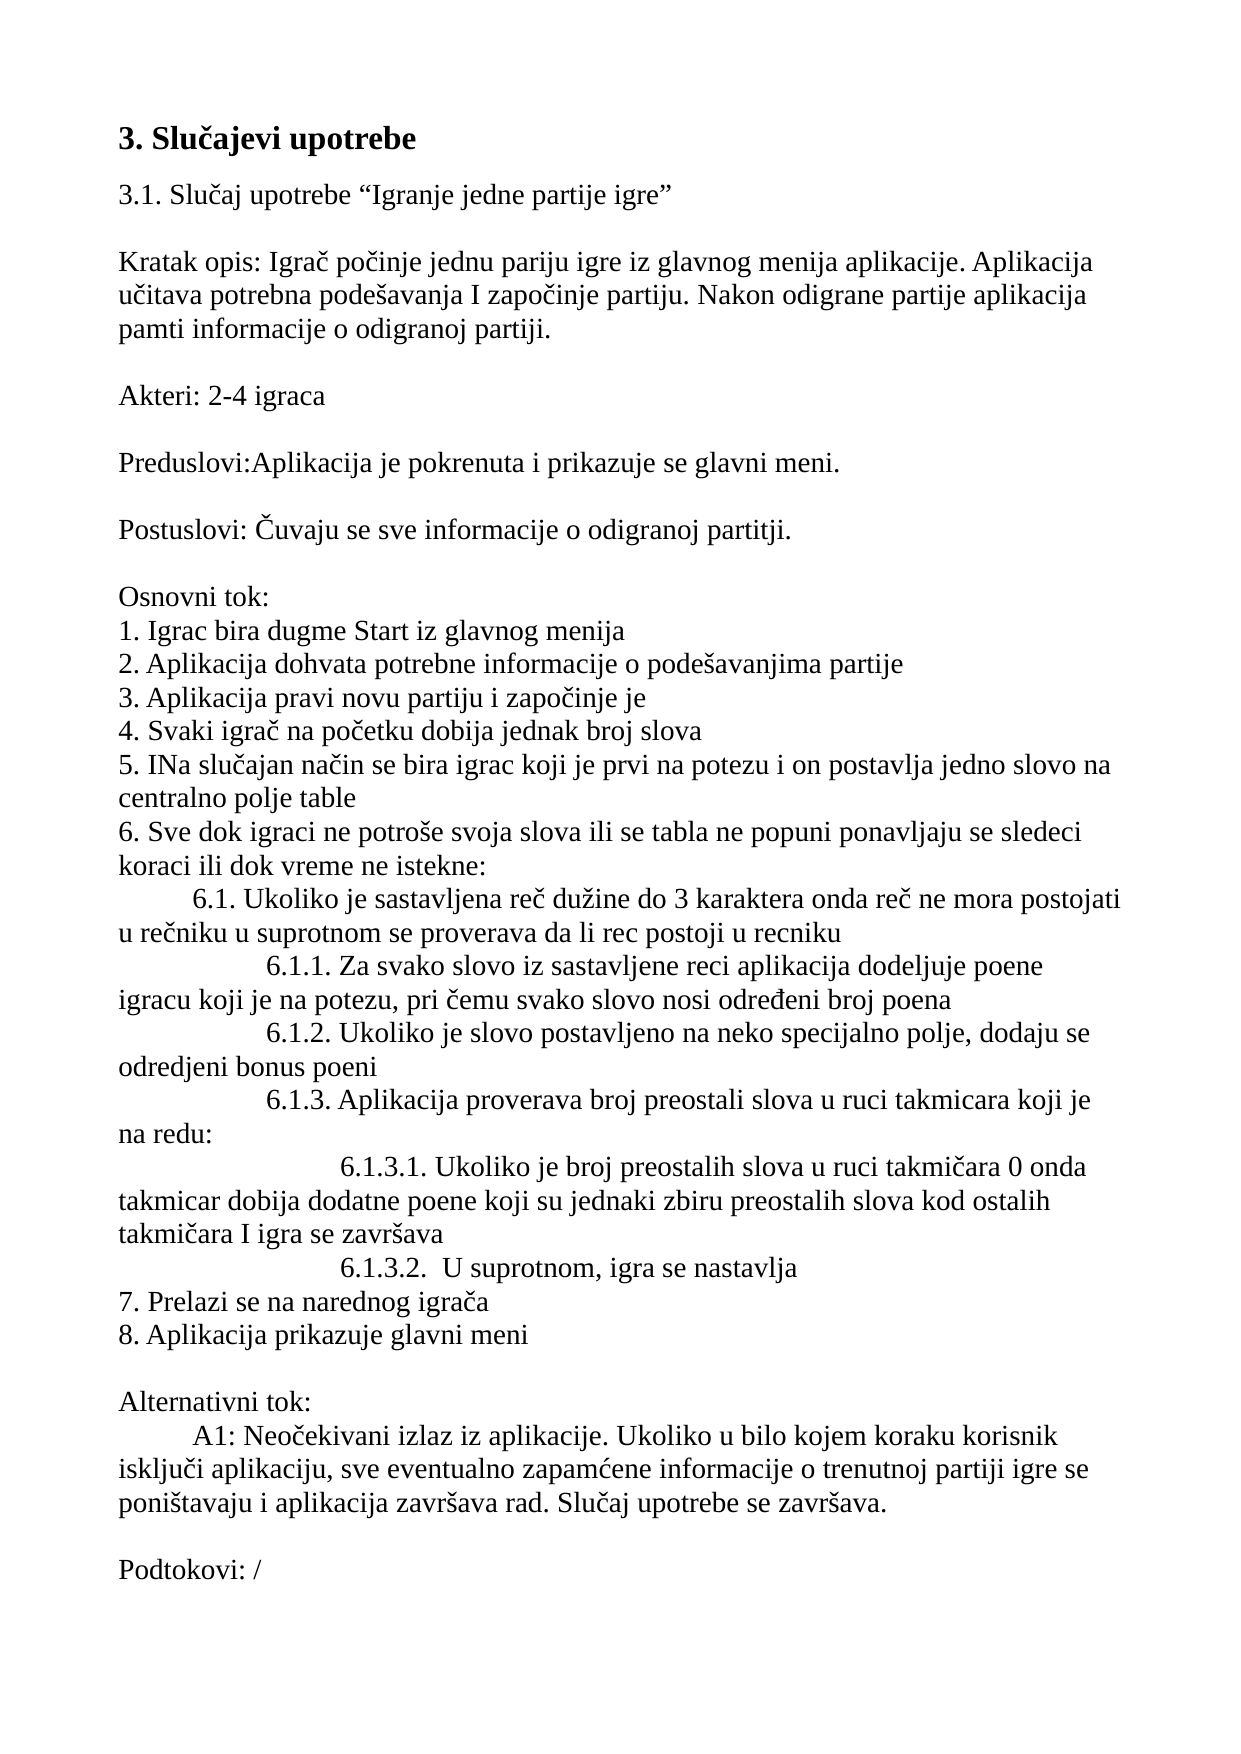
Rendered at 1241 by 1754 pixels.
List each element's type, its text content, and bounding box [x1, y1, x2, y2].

text 6.1. Ukoliko je sastavljena reč dužine do 3 karaktera onda reč ne mora postojati u rečniku u suprotnom se proverava da li rec postoji u recniku [118, 881, 1122, 948]
text 6.1.3. Aplikacija proverava broj preostali slova u ruci takmicara koji je na redu: [118, 1082, 1122, 1149]
text 1. Igrac bira dugme Start iz glavnog menija [118, 613, 1122, 646]
text 2. Aplikacija dohvata potrebne informacije o podešavanjima partije [118, 646, 1122, 680]
text 4. Svaki igrač na početku dobija jednak broj slova [118, 713, 1122, 747]
text Akteri: 2-4 igraca [118, 378, 1122, 412]
text 6.1.1. Za svako slovo iz sastavljene reci aplikacija dodeljuje poene igracu koji je na potezu, pri čemu svako slovo nosi određeni broj poena [118, 948, 1122, 1015]
text 7. Prelazi se na narednog igrača [118, 1284, 1122, 1317]
text 3. Slučajevi upotrebe [118, 118, 1122, 156]
text Osnovni tok: [118, 579, 1122, 613]
text Podtokovi: / [118, 1552, 1122, 1586]
text 3.1. Slučaj upotrebe “Igranje jedne partije igre” [118, 177, 1122, 210]
text 6.1.3.2. U suprotnom, igra se nastavlja [118, 1250, 1122, 1284]
text Postuslovi: Čuvaju se sve informacije o odigranoj partitji. [118, 512, 1122, 546]
text 6.1.3.1. Ukoliko je broj preostalih slova u ruci takmičara 0 onda takmicar dobija dodatne poene koji su jednaki zbiru preostalih slova kod ostalih takmičara I igra se završava [118, 1149, 1122, 1250]
text 5. INa slučajan način se bira igrac koji je prvi na potezu i on postavlja jedno slovo na centralno polje table [118, 747, 1122, 814]
text 6.1.2. Ukoliko je slovo postavljeno na neko specijalno polje, dodaju se odredjeni bonus poeni [118, 1015, 1122, 1082]
text 3. Aplikacija pravi novu partiju i započinje je [118, 680, 1122, 713]
text 8. Aplikacija prikazuje glavni meni [118, 1317, 1122, 1351]
text 6. Sve dok igraci ne potroše svoja slova ili se tabla ne popuni ponavljaju se sledeci koraci ili dok vreme ne istekne: [118, 814, 1122, 881]
text Alternativni tok: [118, 1384, 1122, 1418]
text Kratak opis: Igrač počinje jednu pariju igre iz glavnog menija aplikacije. Aplikacija učitava potrebna podešavanja I započinje partiju. Nakon odigrane partije aplikacija pamti informacije o odigranoj partiji. [118, 244, 1122, 344]
text A1: Neočekivani izlaz iz aplikacije. Ukoliko u bilo kojem koraku korisnik isključi aplikaciju, sve eventualno zapamćene informacije o trenutnoj partiji igre se poništavaju i aplikacija završava rad. Slučaj upotrebe se završava. [118, 1418, 1122, 1518]
text Preduslovi:Aplikacija je pokrenuta i prikazuje se glavni meni. [118, 445, 1122, 479]
